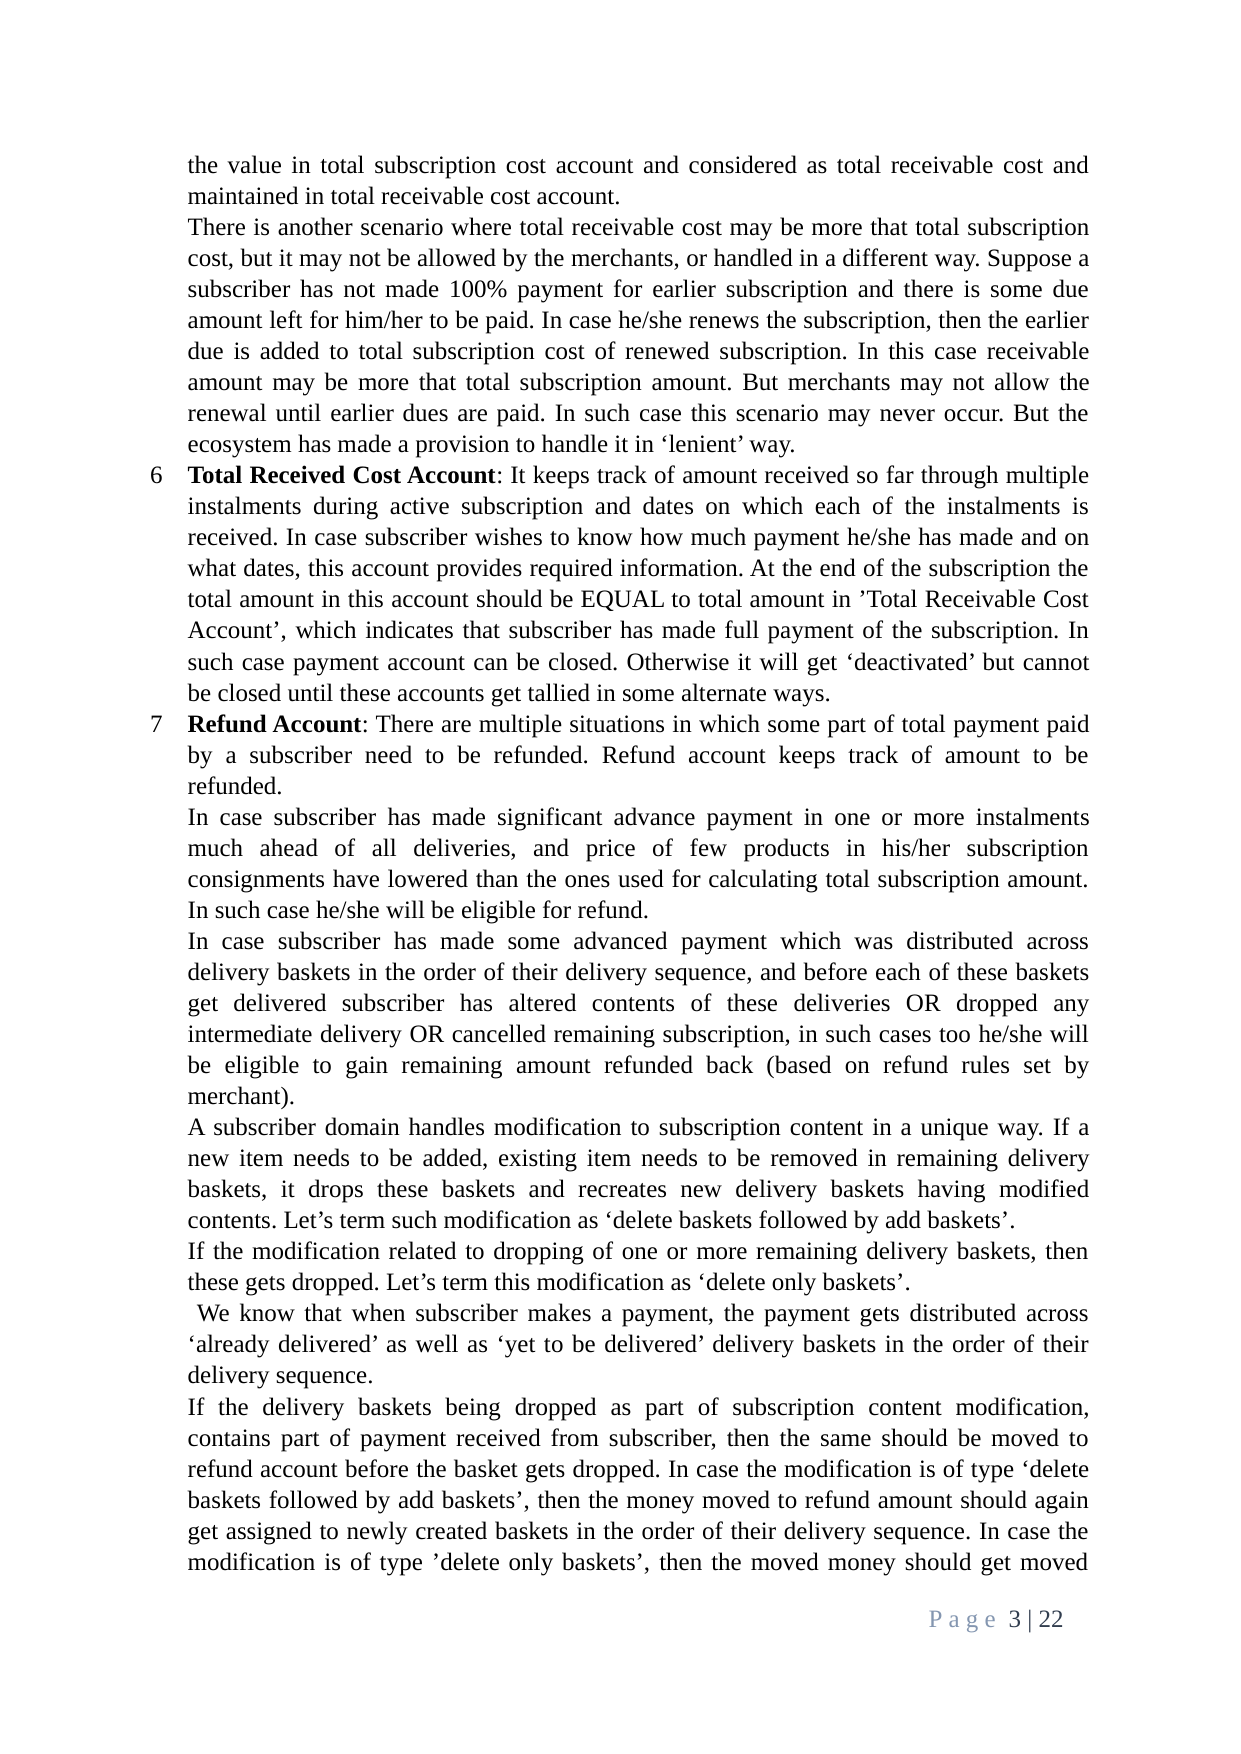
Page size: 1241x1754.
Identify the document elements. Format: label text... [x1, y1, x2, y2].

list the value in total subscription cost account and considered as total receivable cost and maintained in total receivable cost account. [187, 150, 1090, 210]
list Total Received Cost Account: It keeps track of amount received so far through multiple instalments during active subscription and dates on which each of the instalments is received. In case subscriber wishes to know how much payment he/she has made and on what dates, this account provides required information. At the end of the subscription the total amount in this account should be EQUAL to total amount in ’Total Receivable Cost Account’, which indicates that subscriber has made full payment of the subscription. In such case payment account can be closed. Otherwise it will get ‘deactivated’ but cannot be closed until these accounts get tallied in some alternate ways. [150, 460, 1090, 706]
list If the modification related to dropping of one or more remaining delivery baskets, then these gets dropped. Let’s term this modification as ‘delete only baskets’. [187, 1236, 1090, 1296]
list If the delivery baskets being dropped as part of subscription content modification, contains part of payment received from subscriber, then the same should be moved to refund account before the basket gets dropped. In case the modification is of type ‘delete baskets followed by add baskets’, then the money moved to refund amount should again get assigned to newly created baskets in the order of their delivery sequence. In case the modification is of type ’delete only baskets’, then the moved money should get moved [187, 1392, 1090, 1576]
list We know that when subscriber makes a payment, the payment gets distributed across ‘already delivered’ as well as ‘yet to be delivered’ delivery baskets in the order of their delivery sequence. [187, 1298, 1090, 1389]
list A subscriber domain handles modification to subscription content in a unique way. If a new item needs to be added, existing item needs to be removed in remaining delivery baskets, it drops these baskets and recreates new delivery baskets having modified contents. Let’s term such modification as ‘delete baskets followed by add baskets’. [187, 1112, 1090, 1234]
list Refund Account: There are multiple situations in which some part of total payment paid by a subscriber need to be refunded. Refund account keeps track of amount to be refunded. [150, 709, 1090, 799]
list In case subscriber has made significant advance payment in one or more instalments much ahead of all deliveries, and price of few products in his/her subscription consignments have lowered than the ones used for calculating total subscription amount. In such case he/she will be eligible for refund. [187, 802, 1090, 924]
list In case subscriber has made some advanced payment which was distributed across delivery baskets in the order of their delivery sequence, and before each of these baskets get delivered subscriber has altered contents of these deliveries OR dropped any intermediate delivery OR cancelled remaining subscription, in such cases too he/she will be eligible to gain remaining amount refunded back (based on refund rules set by merchant). [187, 926, 1090, 1110]
list There is another scenario where total receivable cost may be more that total subscription cost, but it may not be allowed by the merchants, or handled in a different way. Suppose a subscriber has not made 100% payment for earlier subscription and there is some due amount left for him/her to be paid. In case he/she renews the subscription, then the earlier due is added to total subscription cost of renewed subscription. In this case receivable amount may be more that total subscription amount. But merchants may not allow the renewal until earlier dues are paid. In such case this scenario may never occur. But the ecosystem has made a provision to handle it in ‘lenient’ way. [187, 212, 1090, 458]
